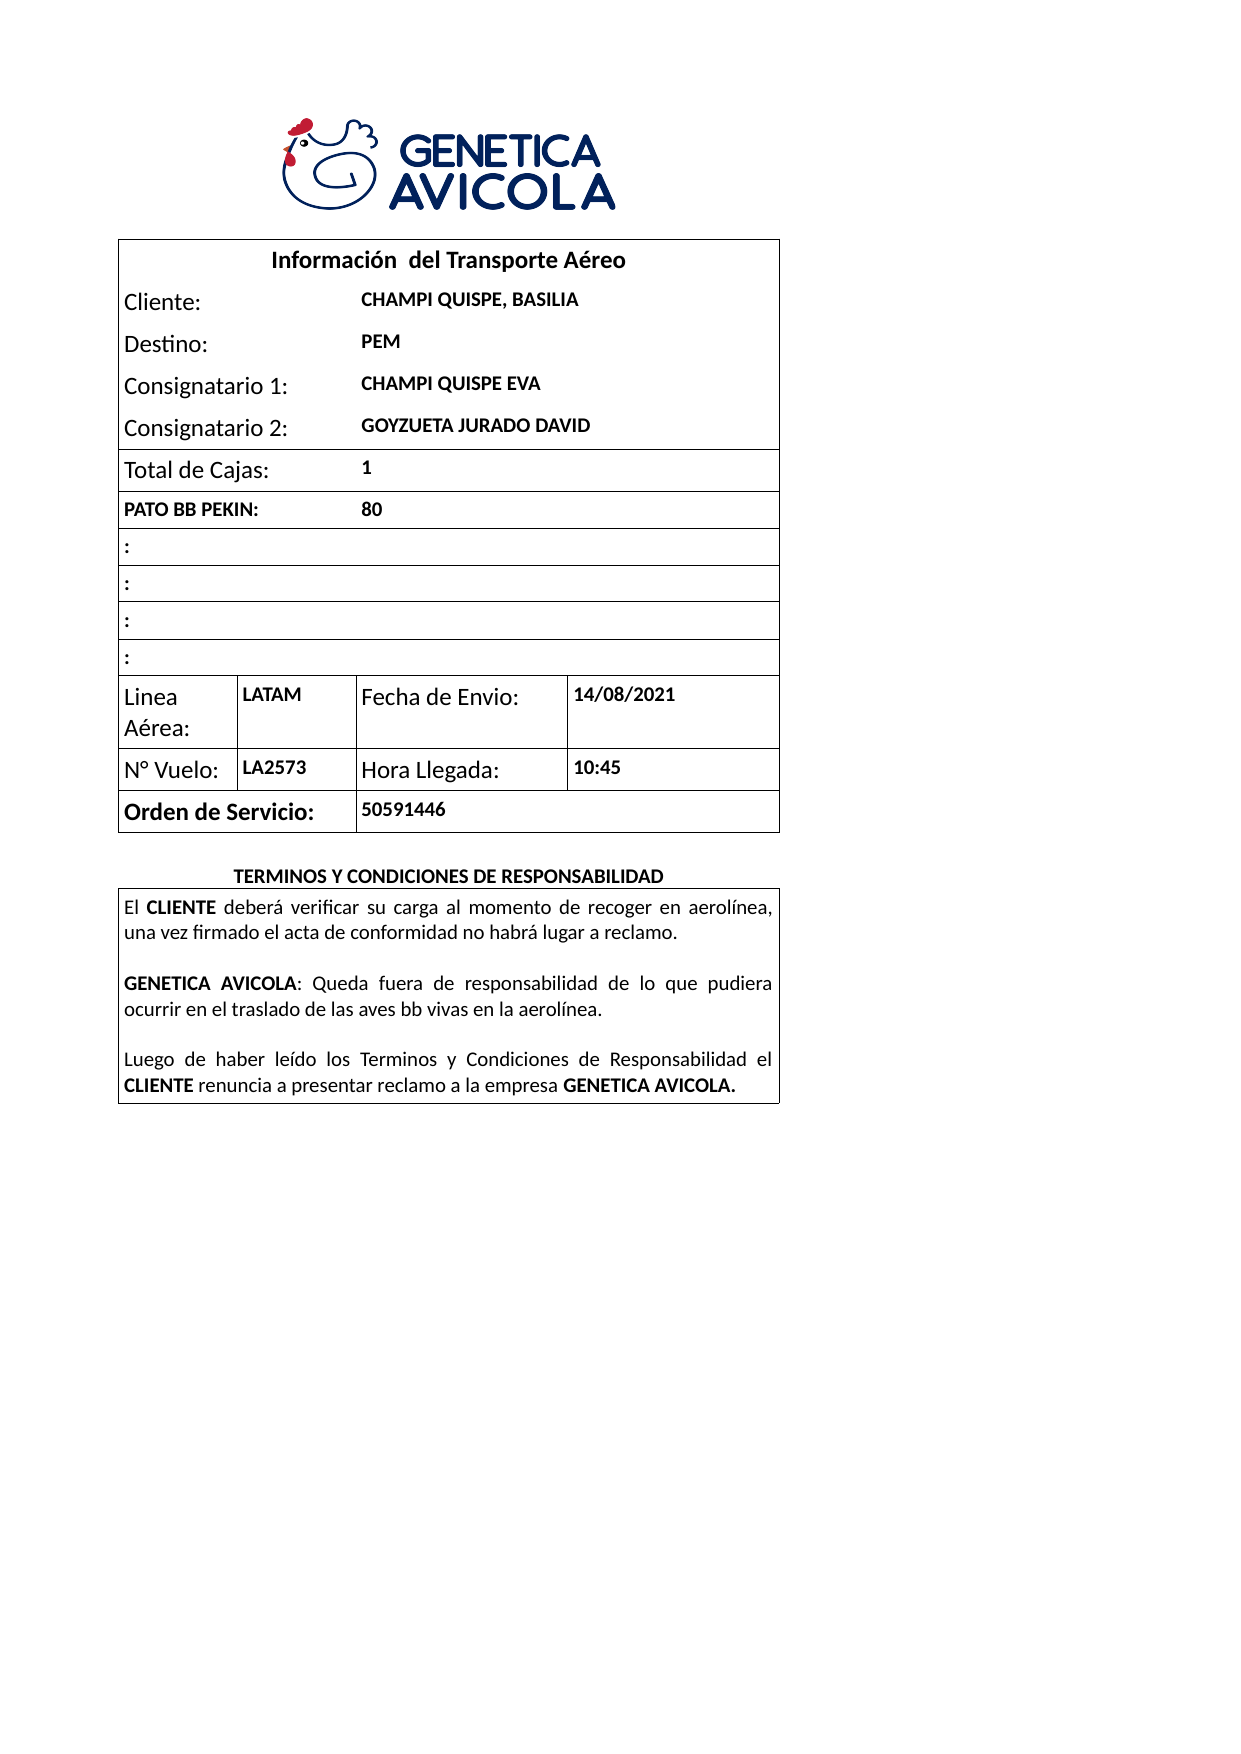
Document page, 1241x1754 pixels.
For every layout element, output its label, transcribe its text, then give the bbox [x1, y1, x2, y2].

table_cell : [119, 529, 356, 564]
table_cell Orden de Servicio: [119, 791, 356, 832]
table_cell 10:45 [568, 749, 779, 790]
table_cell [356, 529, 779, 564]
table_cell 1 [356, 450, 779, 491]
table_cell Destino: [119, 323, 356, 364]
table_cell 50591446 [357, 791, 779, 832]
table_cell Fecha de Envio: [357, 676, 567, 748]
table_cell CHAMPI QUISPE, BASILIA [356, 281, 779, 322]
table_cell TERMINOS Y CONDICIONES DE RESPONSABILIDAD [118, 833, 779, 888]
table_cell : [119, 602, 356, 638]
table_cell LA2573 [238, 749, 356, 790]
table_cell Consignatario 1: [119, 365, 356, 406]
table_cell GOYZUETA JURADO DAVID [356, 406, 779, 448]
table_cell El CLIENTE deberá verificar su carga al momento de recoger en aerolínea, una vez firmado el acta de conformidad no habrá lugar a reclamo. GENETICA AVICOLA: Queda fuera de responsabilidad de lo que pudiera ocurrir en el traslado de las aves bb vivas en la aerolínea. Luego de haber leído los Terminos y Condiciones de Responsabilidad el CLIENTE renuncia a presentar reclamo a la empresa GENETICA AVICOLA. [119, 889, 779, 1103]
table_cell [356, 602, 779, 638]
table_cell 14/08/2021 [568, 676, 779, 748]
table_header Información del Transporte Aéreo [119, 240, 779, 281]
table_cell Consignatario 2: [119, 406, 356, 448]
table_cell PEM [356, 323, 779, 364]
table_cell CHAMPI QUISPE EVA [356, 365, 779, 406]
table_cell [356, 640, 779, 675]
table_cell : [119, 640, 356, 675]
table_cell 80 [356, 492, 779, 527]
table_cell N° Vuelo: [119, 749, 237, 790]
table_cell Total de Cajas: [119, 450, 356, 491]
table_cell : [119, 566, 356, 601]
table_cell Hora Llegada: [357, 749, 567, 790]
table_cell Linea Aérea: [119, 676, 237, 748]
table_cell LATAM [238, 676, 356, 748]
picture [282, 118, 616, 210]
table_cell PATO BB PEKIN: [119, 492, 356, 527]
table_cell Cliente: [119, 281, 356, 322]
table_cell [356, 566, 779, 601]
